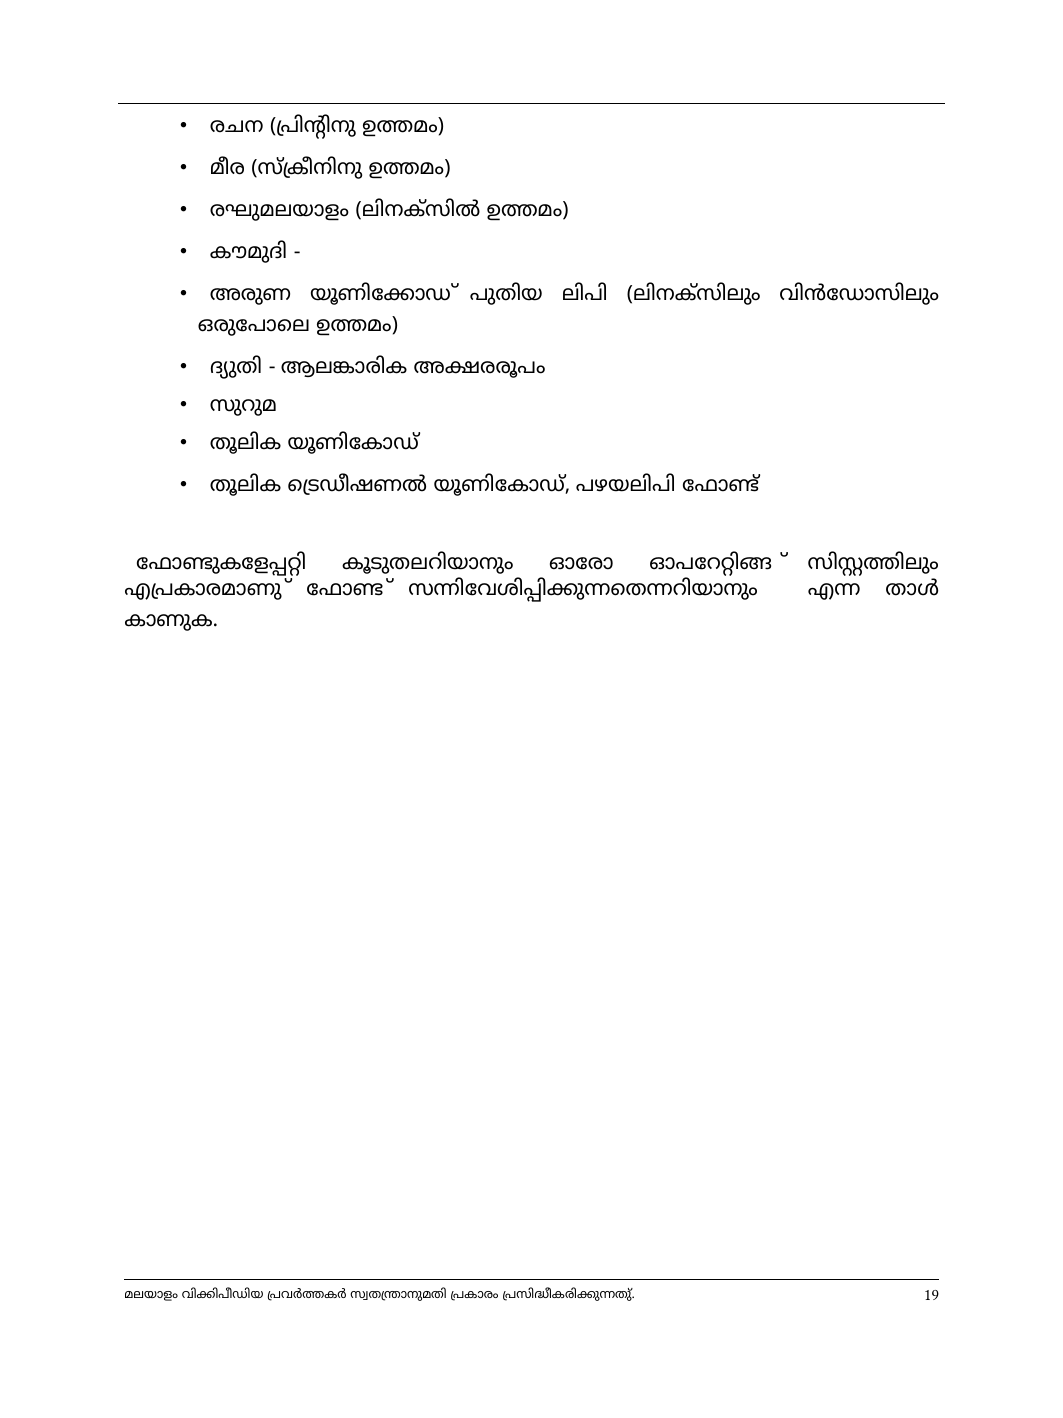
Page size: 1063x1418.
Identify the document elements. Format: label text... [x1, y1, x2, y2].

list അരുണ യൂണിക്കോഡ് പുതിയ ലിപി (ലിനക്സിലും വിന്‍ഡോസിലും ഒരുപോലെ ഉത്തമം) [168, 278, 939, 339]
list ദ്യുതി - ആലങ്കാരിക അക്ഷരരൂപം [168, 351, 939, 381]
list രഘുമലയാളം (ലിനക്സില്‍ ഉത്തമം) [168, 194, 939, 224]
list സുറുമ [168, 393, 939, 419]
list തൂലിക യൂണികോഡ് [168, 431, 939, 457]
list കൗമുദി - [168, 236, 939, 267]
list തൂലിക ട്രെഡീഷണല്‍ യൂണികോഡ്, പഴയലിപി ഫോണ്ട് [168, 469, 939, 499]
list രചന (പ്രിന്റിനു ഉത്തമം) [168, 110, 939, 140]
list മീര (സ്ക്രീനിനു ഉത്തമം) [168, 152, 939, 182]
text ഫോണ്ടുകളേപ്പറ്റി കൂടുതലറിയാനും ഓരോ ഓപറേറ്റിങ്ങ് സിസ്റ്റത്തിലും എപ്രകാരമാണു് ഫോണ്ട് സന്നിവേശിപ്പിക്കുന്നതെന്നറിയാനും എന്ന താൾ കാണുക. [124, 552, 939, 634]
